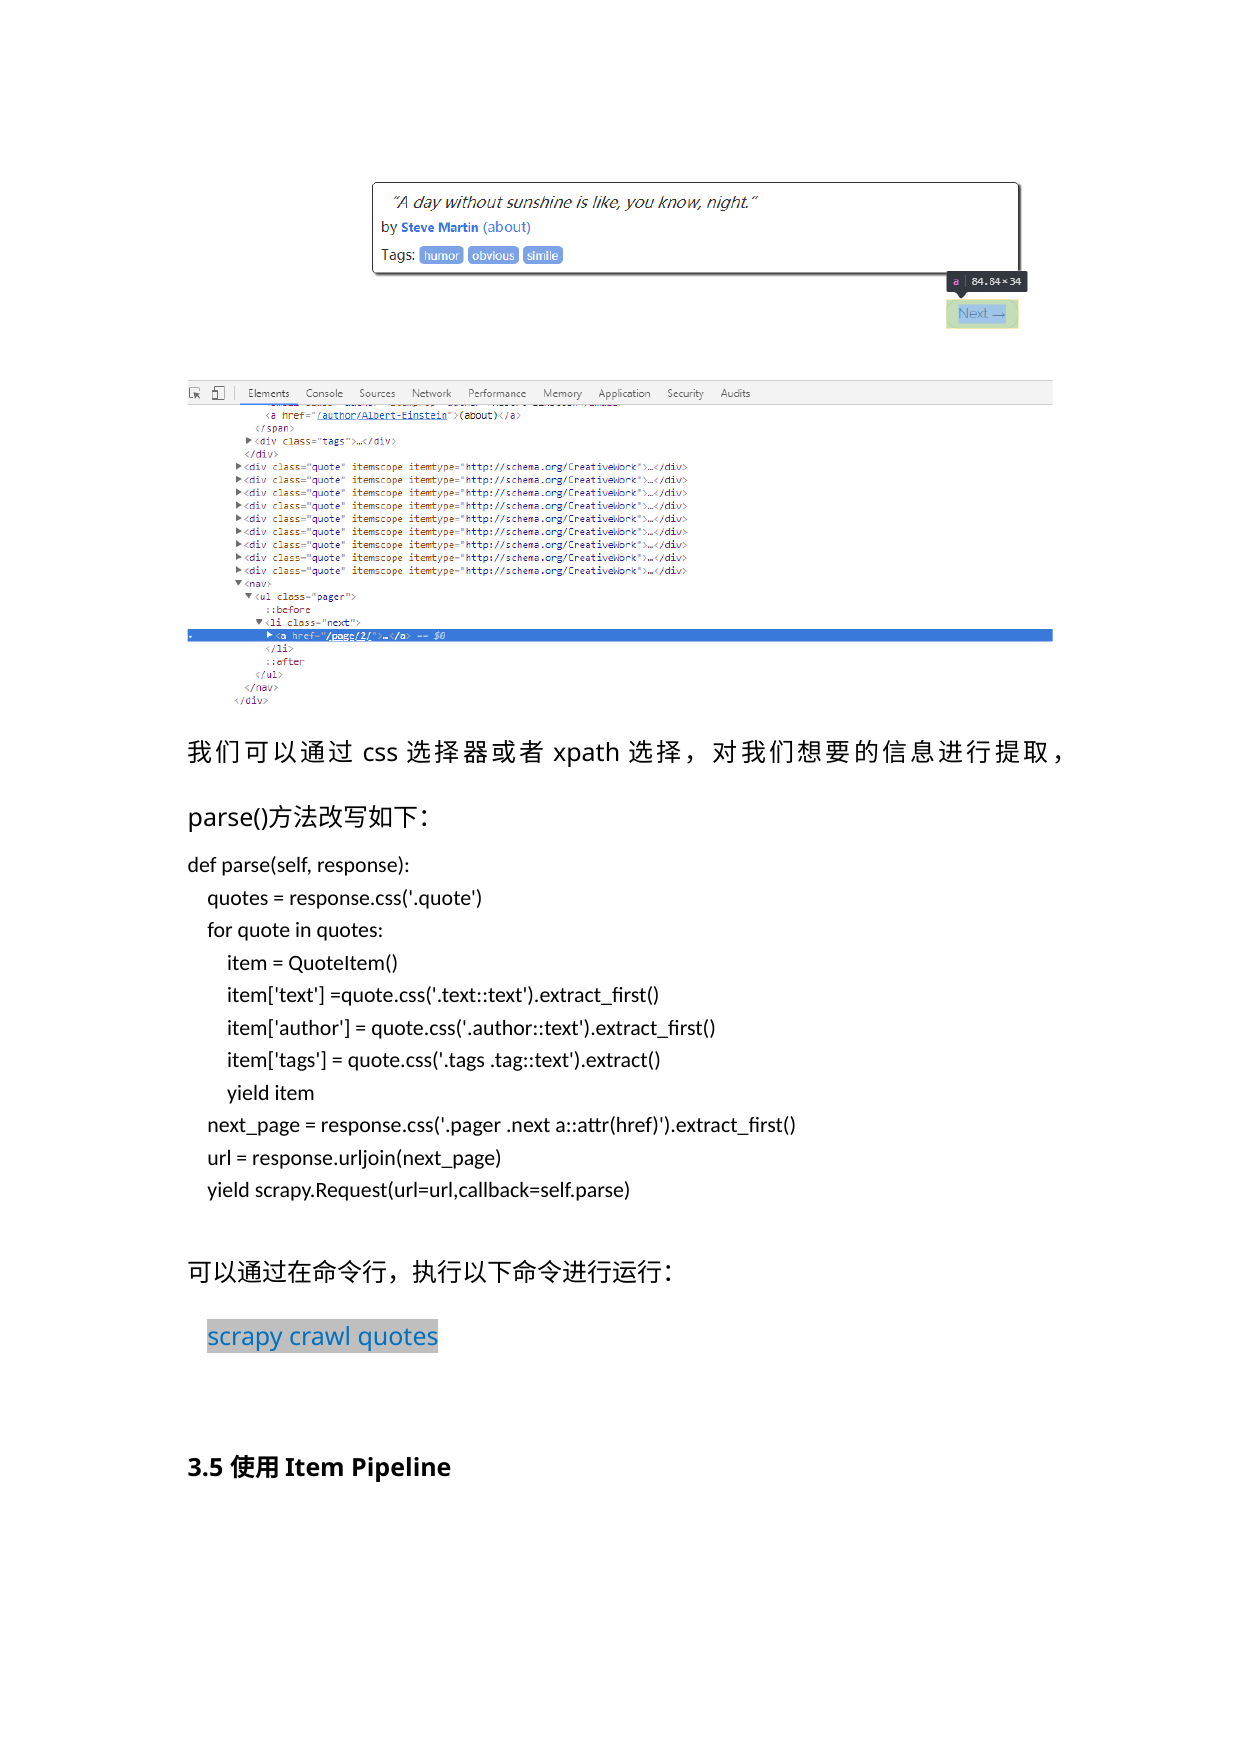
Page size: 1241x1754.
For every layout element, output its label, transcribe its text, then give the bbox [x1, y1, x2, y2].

text item = QuoteItem() [187, 942, 1053, 974]
text yield scrapy.Request(url=url,callback=self.parse) [187, 1169, 1053, 1202]
text 可以通过在命令行，执行以下命令进行运行： [187, 1234, 1053, 1299]
text yield item [187, 1072, 1053, 1104]
text item['tags'] = quote.css('.tags .tag::text').extract() [187, 1039, 1053, 1072]
text item['text'] =quote.css('.text::text').extract_first() [187, 974, 1053, 1007]
text 我们可以通过css选择器或者xpath选择，对我们想要的信息进行提取，parse()方法改写如下： [187, 714, 1053, 844]
text def parse(self, response): [187, 844, 1053, 877]
picture [187, 165, 1053, 705]
text for quote in quotes: [187, 909, 1053, 942]
text item['author'] = quote.css('.author::text').extract_first() [187, 1007, 1053, 1039]
text quotes = response.css('.quote') [187, 877, 1053, 909]
text scrapy crawl quotes [187, 1299, 1053, 1364]
text next_page = response.css('.pager .next a::attr(href)').extract_first() [187, 1104, 1053, 1137]
text url = response.urljoin(next_page) [187, 1137, 1053, 1169]
text 3.5 使用Item Pipeline [187, 1429, 1053, 1494]
